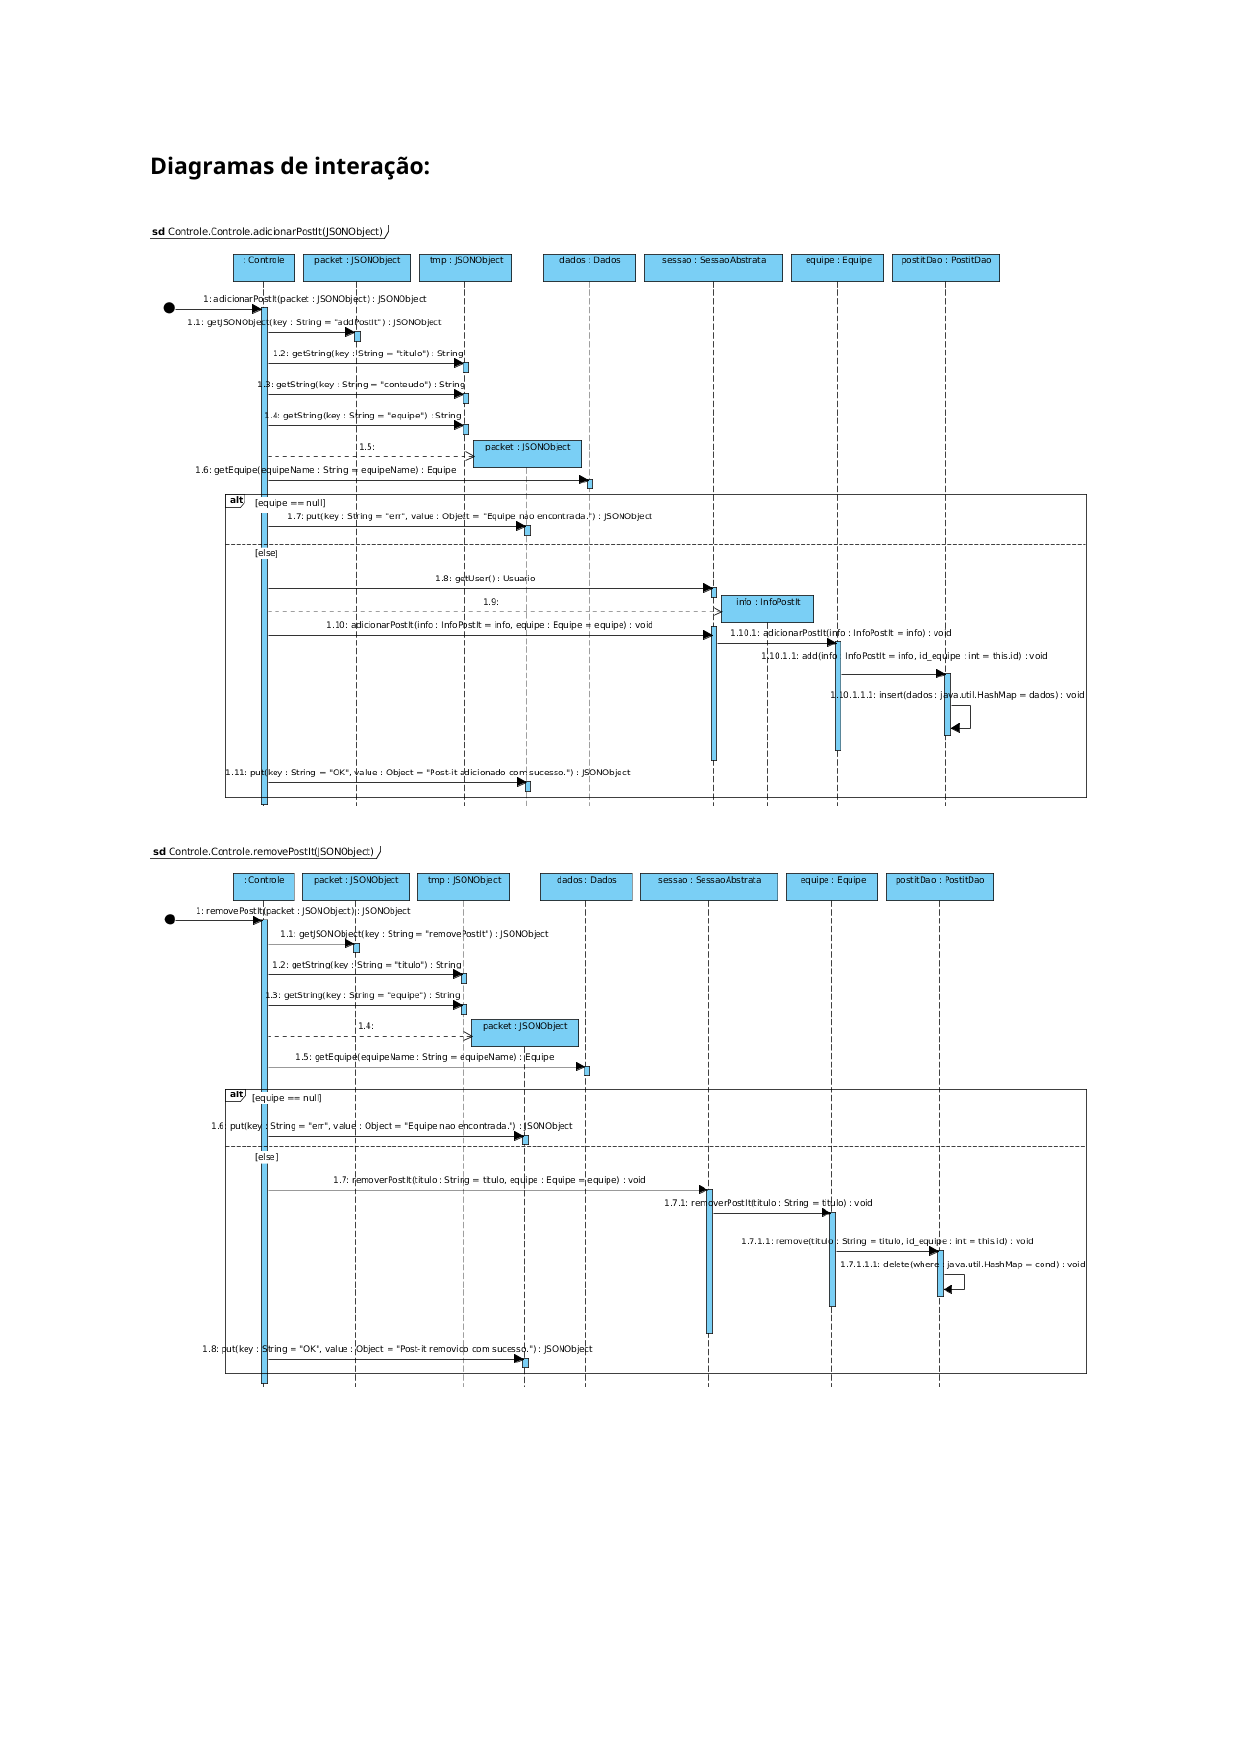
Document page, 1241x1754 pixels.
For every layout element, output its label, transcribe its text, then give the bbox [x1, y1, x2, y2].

picture [150, 225, 1091, 806]
picture [150, 846, 1091, 1387]
text Diagramas de interação: [150, 150, 1090, 181]
